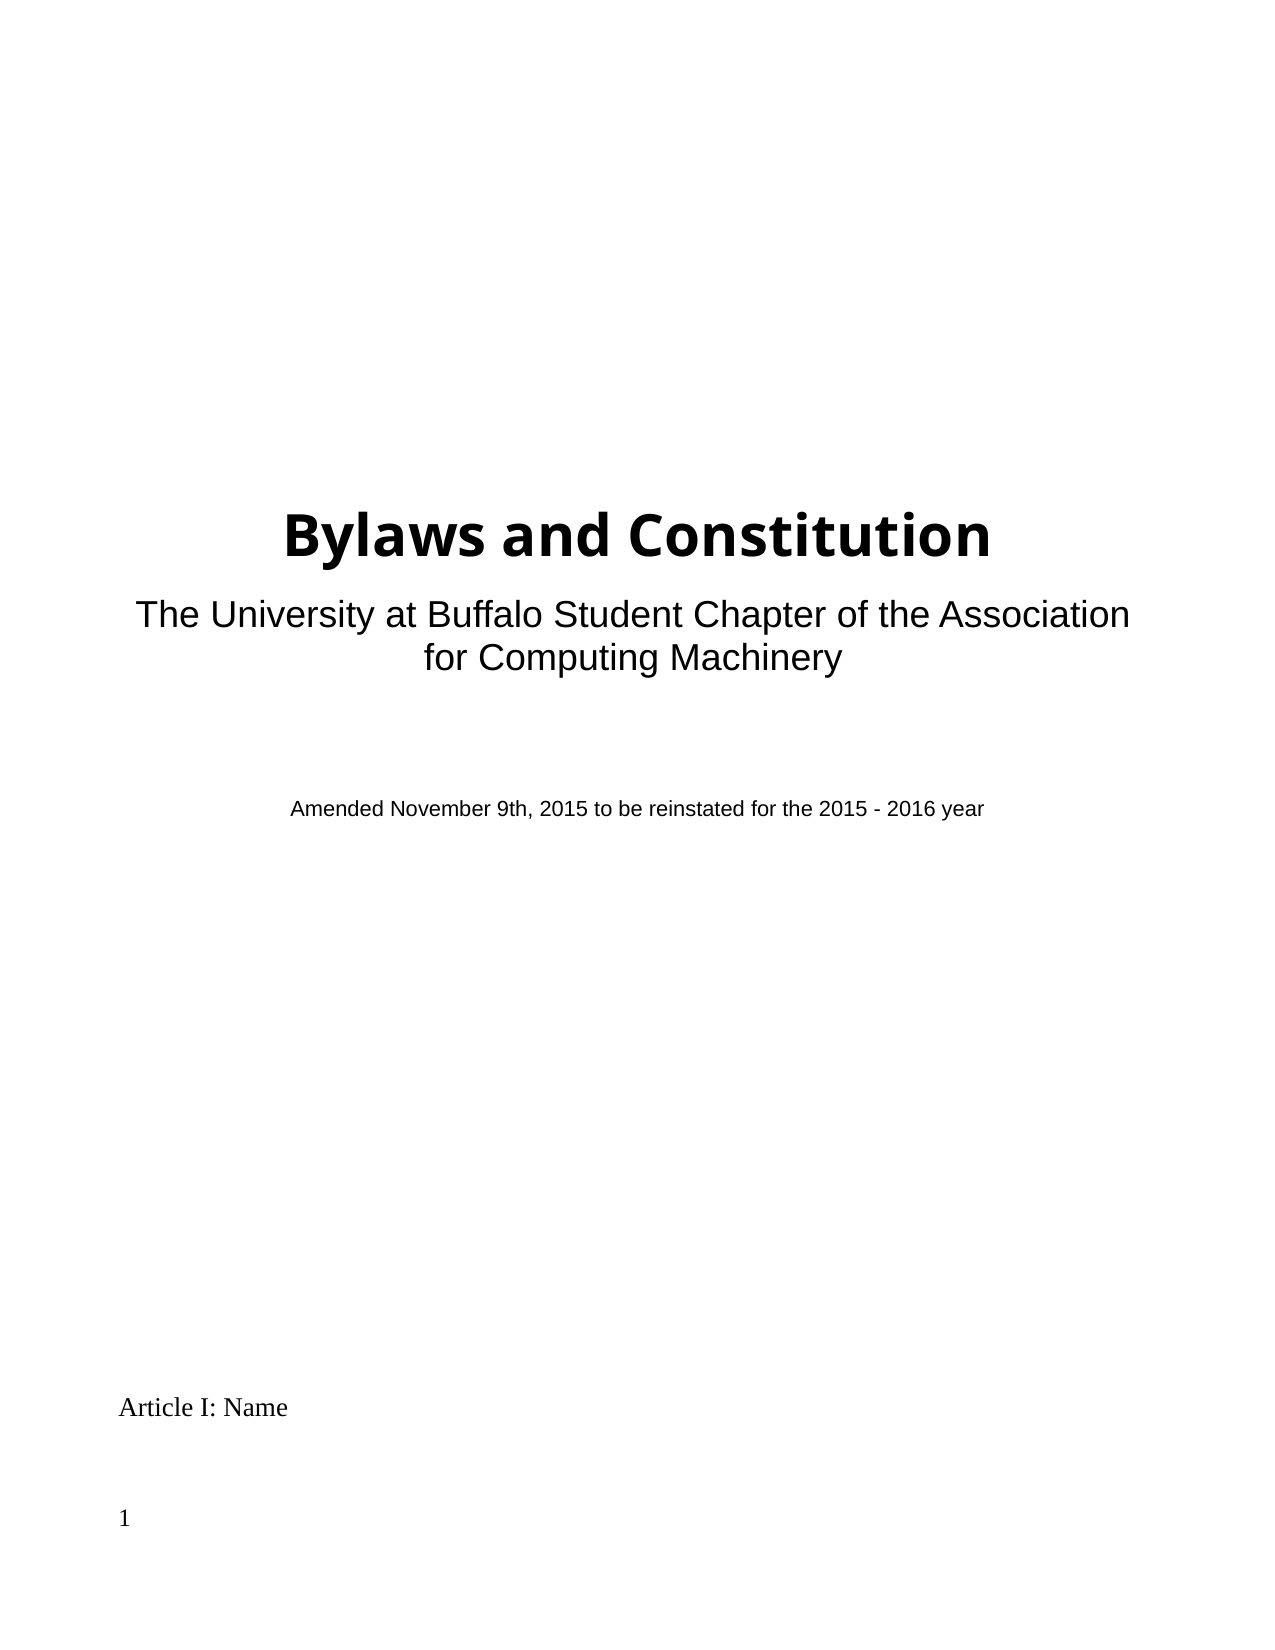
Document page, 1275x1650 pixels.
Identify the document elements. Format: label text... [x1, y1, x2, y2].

subtitle The University at Buffalo Student Chapter of the Association for Computing Machinery [118, 592, 1148, 678]
subtitle Amended November 9th, 2015 to be reinstated for the 2015 - 2016 year [118, 795, 1157, 821]
text Article I: Name [118, 1391, 1157, 1423]
title Bylaws and Constitution [118, 494, 1157, 573]
